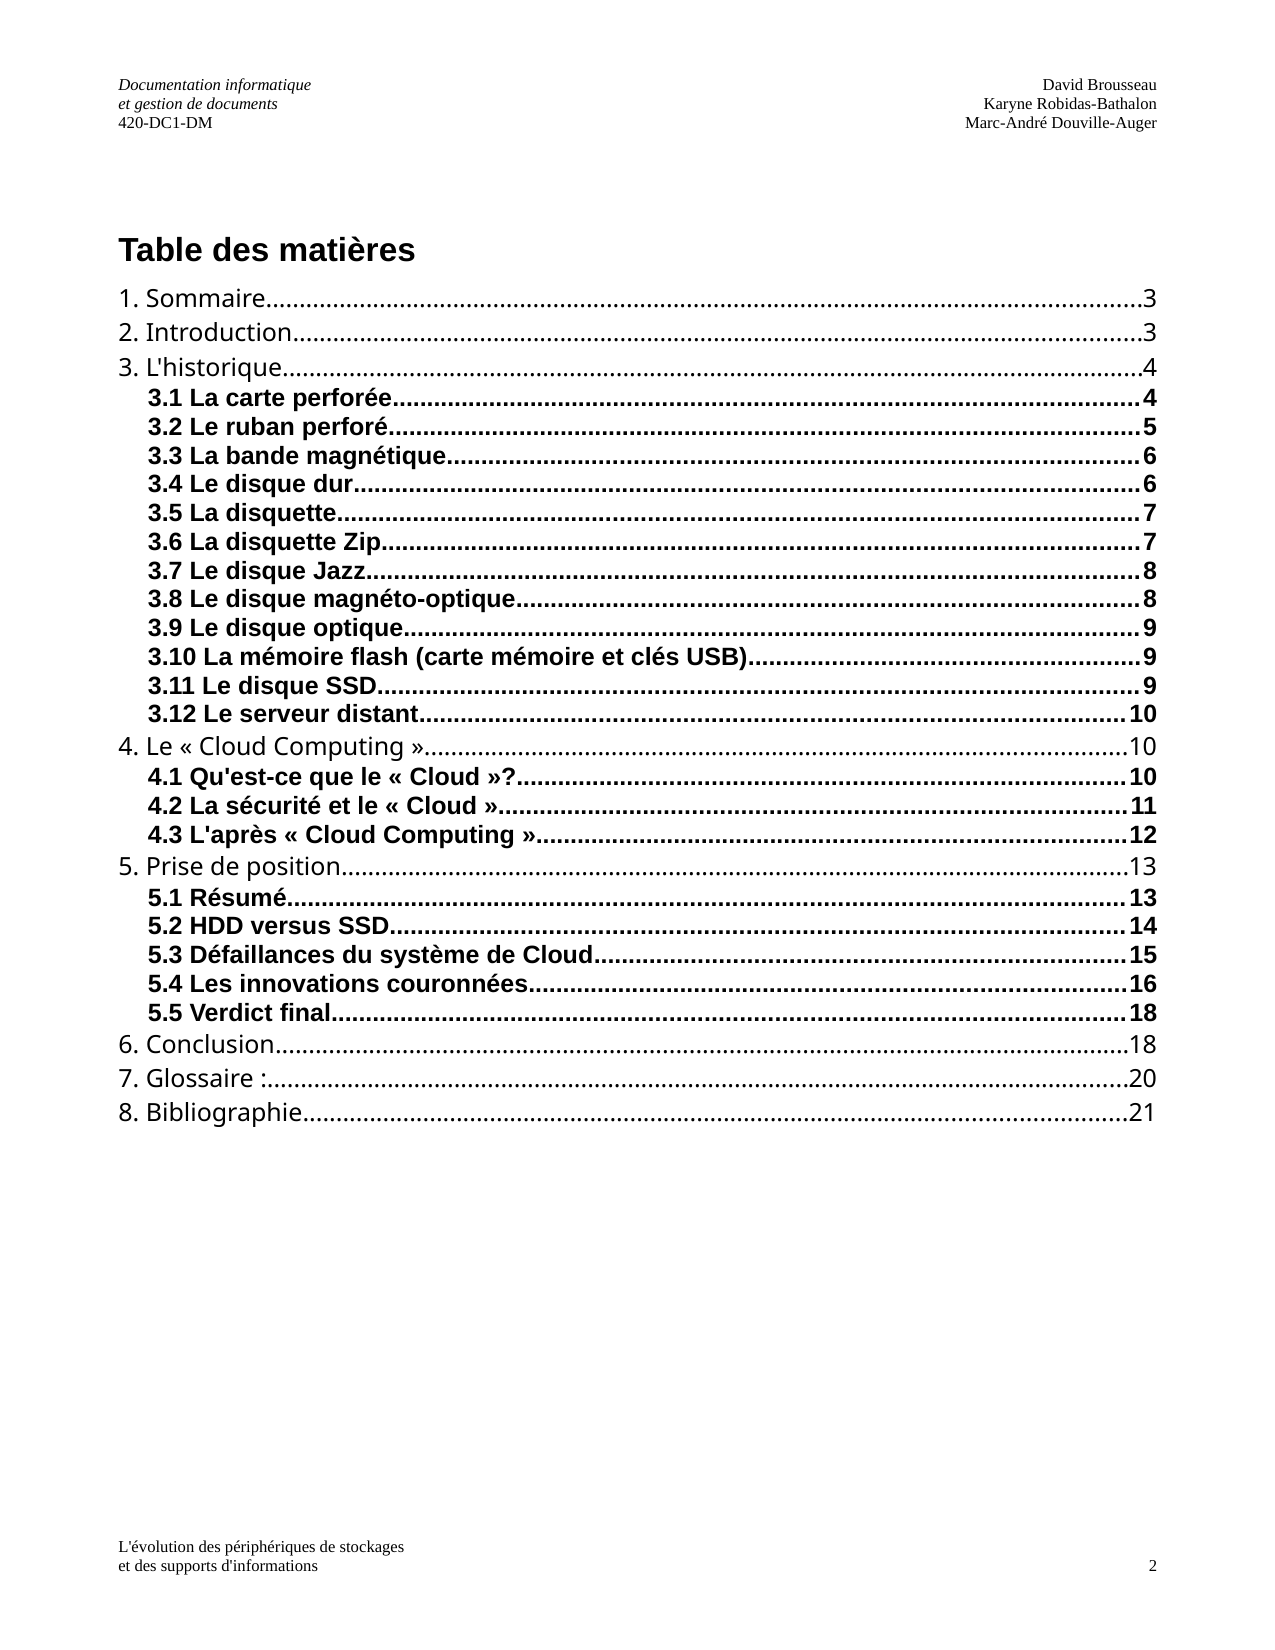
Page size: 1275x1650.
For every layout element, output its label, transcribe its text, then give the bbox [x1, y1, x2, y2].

text 4.3 L'après « Cloud Computing » 12 [148, 820, 1157, 848]
subtitle Table des matières [118, 230, 1157, 268]
text 3.3 La bande magnétique 6 [148, 441, 1157, 469]
text 3.7 Le disque Jazz 8 [148, 556, 1157, 584]
text 3.9 Le disque optique 9 [148, 613, 1157, 642]
text 3. L'historique 4 [118, 349, 1157, 383]
text 3.5 La disquette 7 [148, 498, 1157, 527]
text 8. Bibliographie 21 [118, 1094, 1157, 1128]
text 3.1 La carte perforée 4 [148, 383, 1157, 412]
text 5.1 Résumé 13 [148, 883, 1157, 911]
text 3.2 Le ruban perforé 5 [148, 412, 1157, 441]
text 3.8 Le disque magnéto-optique 8 [148, 584, 1157, 613]
text 2. Introduction 3 [118, 315, 1157, 349]
text 3.10 La mémoire flash (carte mémoire et clés USB) 9 [148, 642, 1157, 671]
text 5.2 HDD versus SSD 14 [148, 911, 1157, 940]
text 6. Conclusion 18 [118, 1026, 1157, 1060]
text 1. Sommaire 3 [118, 281, 1157, 315]
text 4.1 Qu'est-ce que le « Cloud »? 10 [148, 762, 1157, 791]
text 4.2 La sécurité et le « Cloud » 11 [148, 791, 1157, 820]
text 4. Le « Cloud Computing » 10 [118, 728, 1157, 762]
text 3.4 Le disque dur 6 [148, 469, 1157, 498]
text 3.6 La disquette Zip 7 [148, 527, 1157, 556]
text 5.3 Défaillances du système de Cloud 15 [148, 940, 1157, 969]
text 7. Glossaire : 20 [118, 1060, 1157, 1094]
text 5. Prise de position 13 [118, 848, 1157, 883]
text 5.4 Les innovations couronnées 16 [148, 969, 1157, 998]
text 3.12 Le serveur distant 10 [148, 699, 1157, 728]
text 5.5 Verdict final 18 [148, 998, 1157, 1026]
text 3.11 Le disque SSD 9 [148, 671, 1157, 699]
